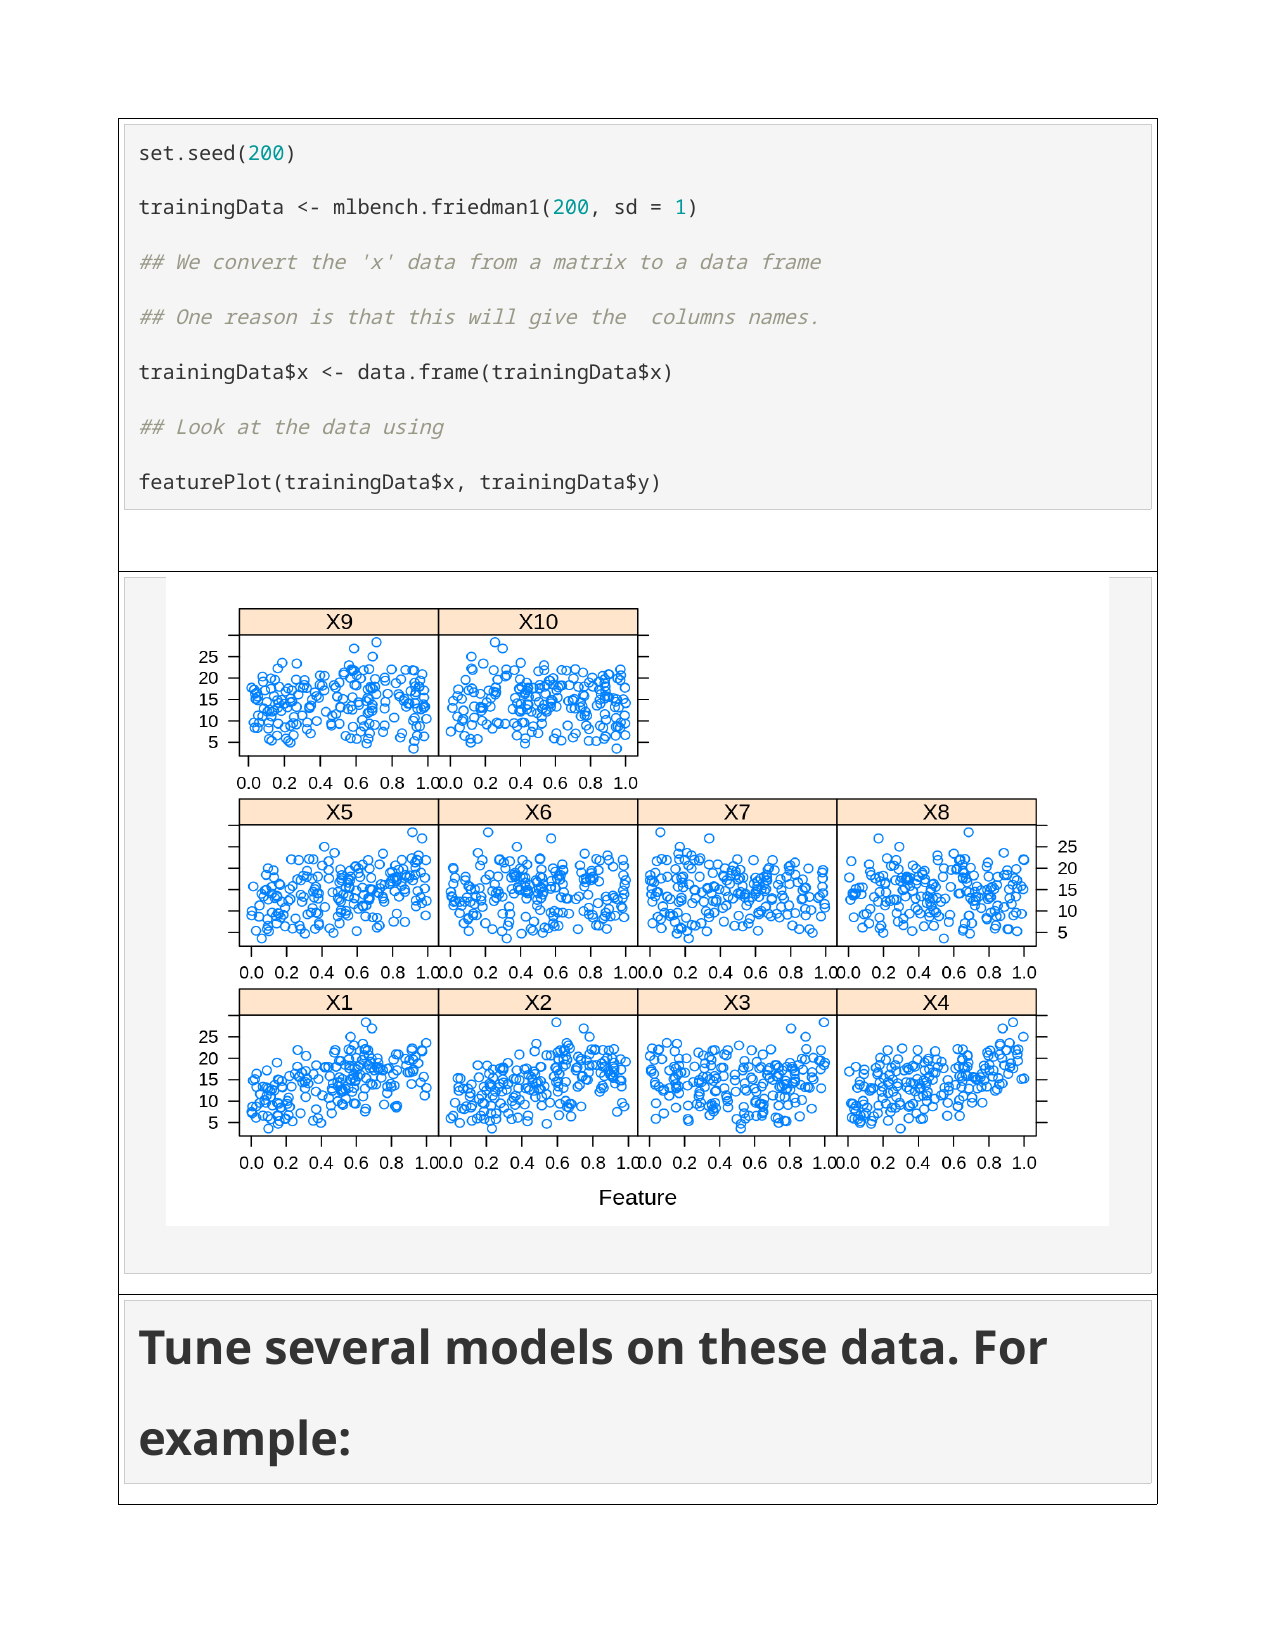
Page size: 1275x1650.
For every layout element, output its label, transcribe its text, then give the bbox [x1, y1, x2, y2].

table_cell [119, 572, 1157, 1294]
table_cell Tune several models on these data. For example: [119, 1295, 1157, 1504]
picture [165, 576, 1110, 1226]
table_cell set.seed(200) trainingData <- mlbench.friedman1(200, sd = 1) ## We convert the 'x' data from a matrix to a data frame ## One reason is that this will give the columns names. trainingData$x <- data.frame(trainingData$x) ## Look at the data using featurePlot(trainingData$x, trainingData$y) [119, 119, 1157, 571]
